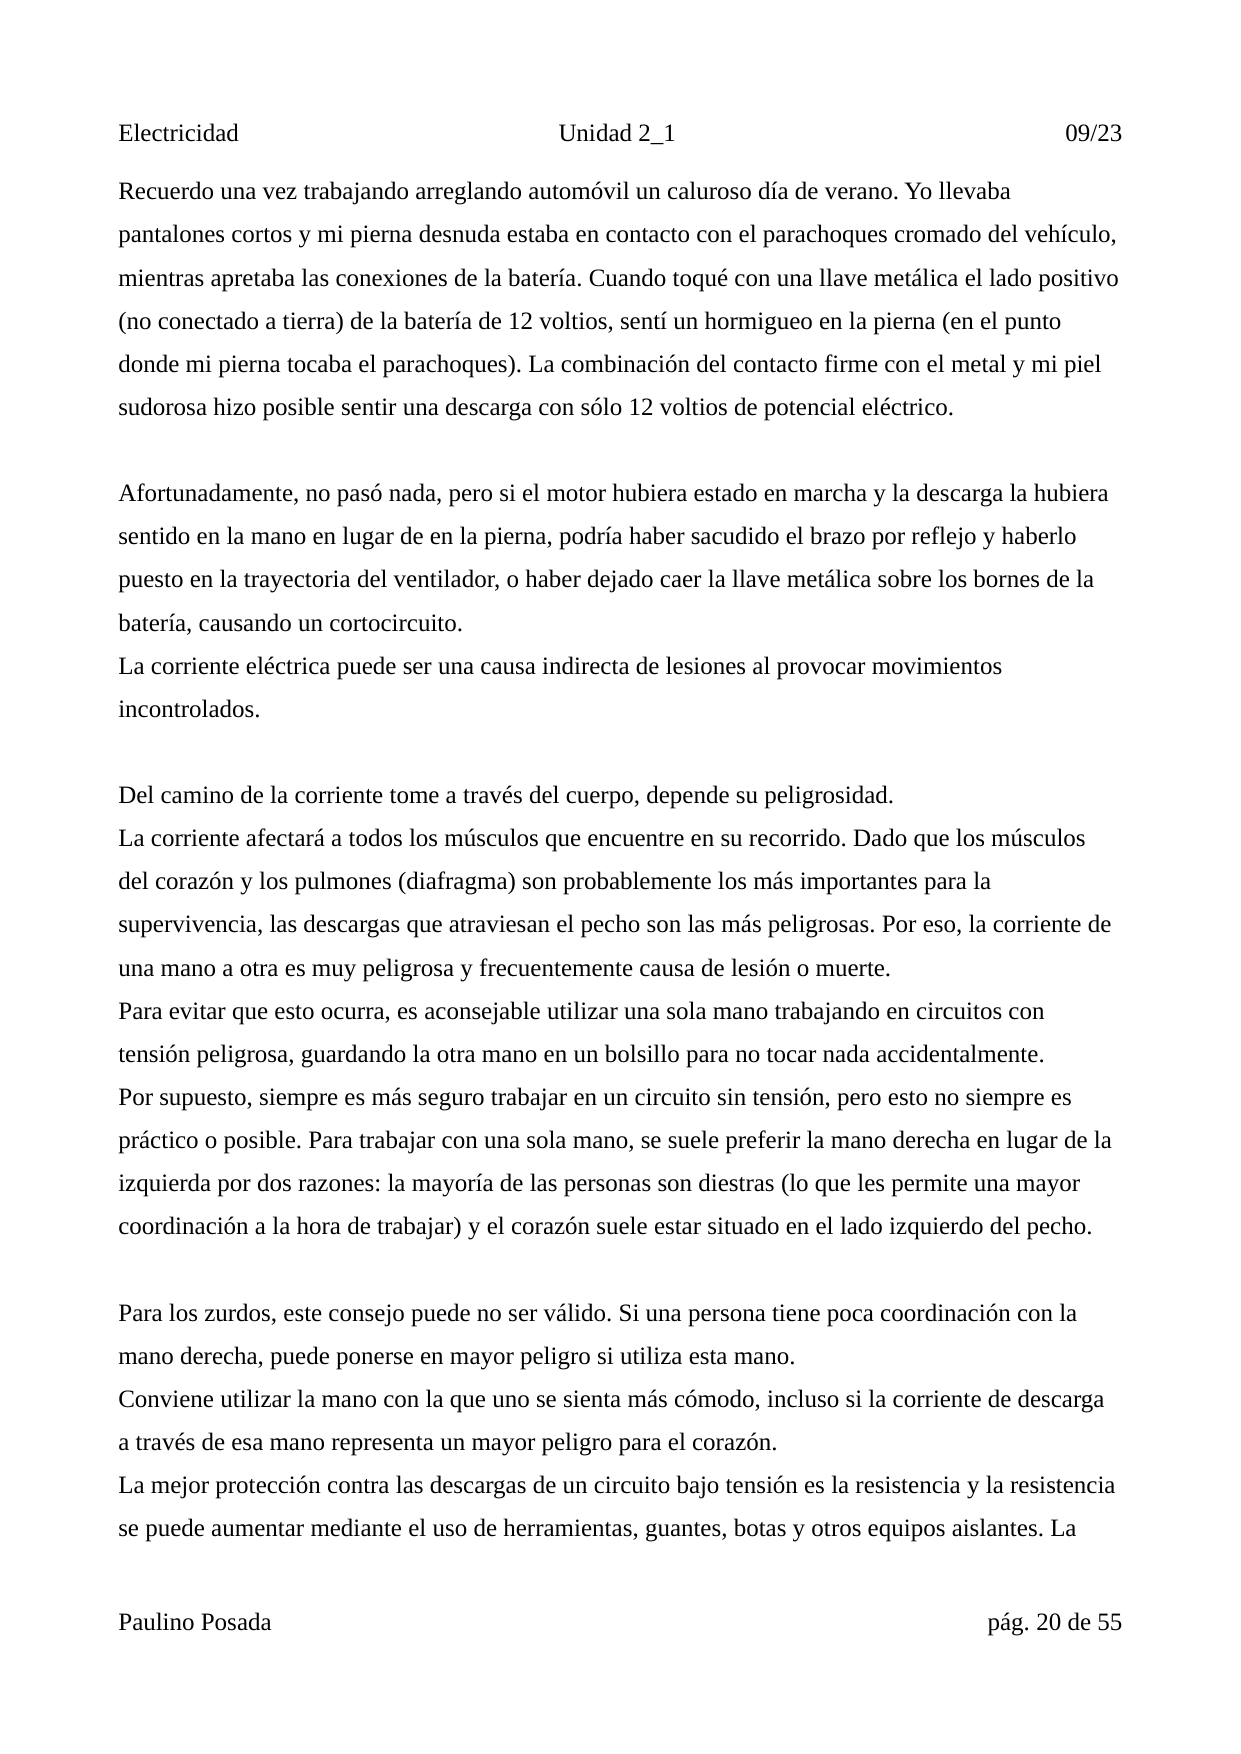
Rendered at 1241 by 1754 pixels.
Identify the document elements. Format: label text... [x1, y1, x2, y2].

text Por supuesto, siempre es más seguro trabajar en un circuito sin tensión, pero esto no siempre es práctico o posible. Para trabajar con una sola mano, se suele preferir la mano derecha en lugar de la izquierda por dos razones: la mayoría de las personas son diestras (lo que les permite una mayor coordinación a la hora de trabajar) y el corazón suele estar situado en el lado izquierdo del pecho. [118, 1082, 1122, 1240]
text La corriente afectará a todos los músculos que encuentre en su recorrido. Dado que los músculos del corazón y los pulmones (diafragma) son probablemente los más importantes para la supervivencia, las descargas que atraviesan el pecho son las más peligrosas. Por eso, la corriente de una mano a otra es muy peligrosa y frecuentemente causa de lesión o muerte. [118, 823, 1122, 981]
text Conviene utilizar la mano con la que uno se sienta más cómodo, incluso si la corriente de descarga a través de esa mano representa un mayor peligro para el corazón. [118, 1384, 1122, 1456]
text Para los zurdos, este consejo puede no ser válido. Si una persona tiene poca coordinación con la mano derecha, puede ponerse en mayor peligro si utiliza esta mano. [118, 1298, 1122, 1369]
text Del camino de la corriente tome a través del cuerpo, depende su peligrosidad. [118, 780, 1122, 809]
text La corriente eléctrica puede ser una causa indirecta de lesiones al provocar movimientos incontrolados. [118, 651, 1122, 723]
text Para evitar que esto ocurra, es aconsejable utilizar una sola mano trabajando en circuitos con tensión peligrosa, guardando la otra mano en un bolsillo para no tocar nada accidentalmente. [118, 996, 1122, 1068]
text Recuerdo una vez trabajando arreglando automóvil un caluroso día de verano. Yo llevaba pantalones cortos y mi pierna desnuda estaba en contacto con el parachoques cromado del vehículo, mientras apretaba las conexiones de la batería. Cuando toqué con una llave metálica el lado positivo (no conectado a tierra) de la batería de 12 voltios, sentí un hormigueo en la pierna (en el punto donde mi pierna tocaba el parachoques). La combinación del contacto firme con el metal y mi piel sudorosa hizo posible sentir una descarga con sólo 12 voltios de potencial eléctrico. [118, 176, 1122, 421]
text La mejor protección contra las descargas de un circuito bajo tensión es la resistencia y la resistencia se puede aumentar mediante el uso de herramientas, guantes, botas y otros equipos aislantes. La [118, 1470, 1122, 1542]
text Afortunadamente, no pasó nada, pero si el motor hubiera estado en marcha y la descarga la hubiera sentido en la mano en lugar de en la pierna, podría haber sacudido el brazo por reflejo y haberlo puesto en la trayectoria del ventilador, o haber dejado caer la llave metálica sobre los bornes de la batería, causando un cortocircuito. [118, 478, 1122, 636]
